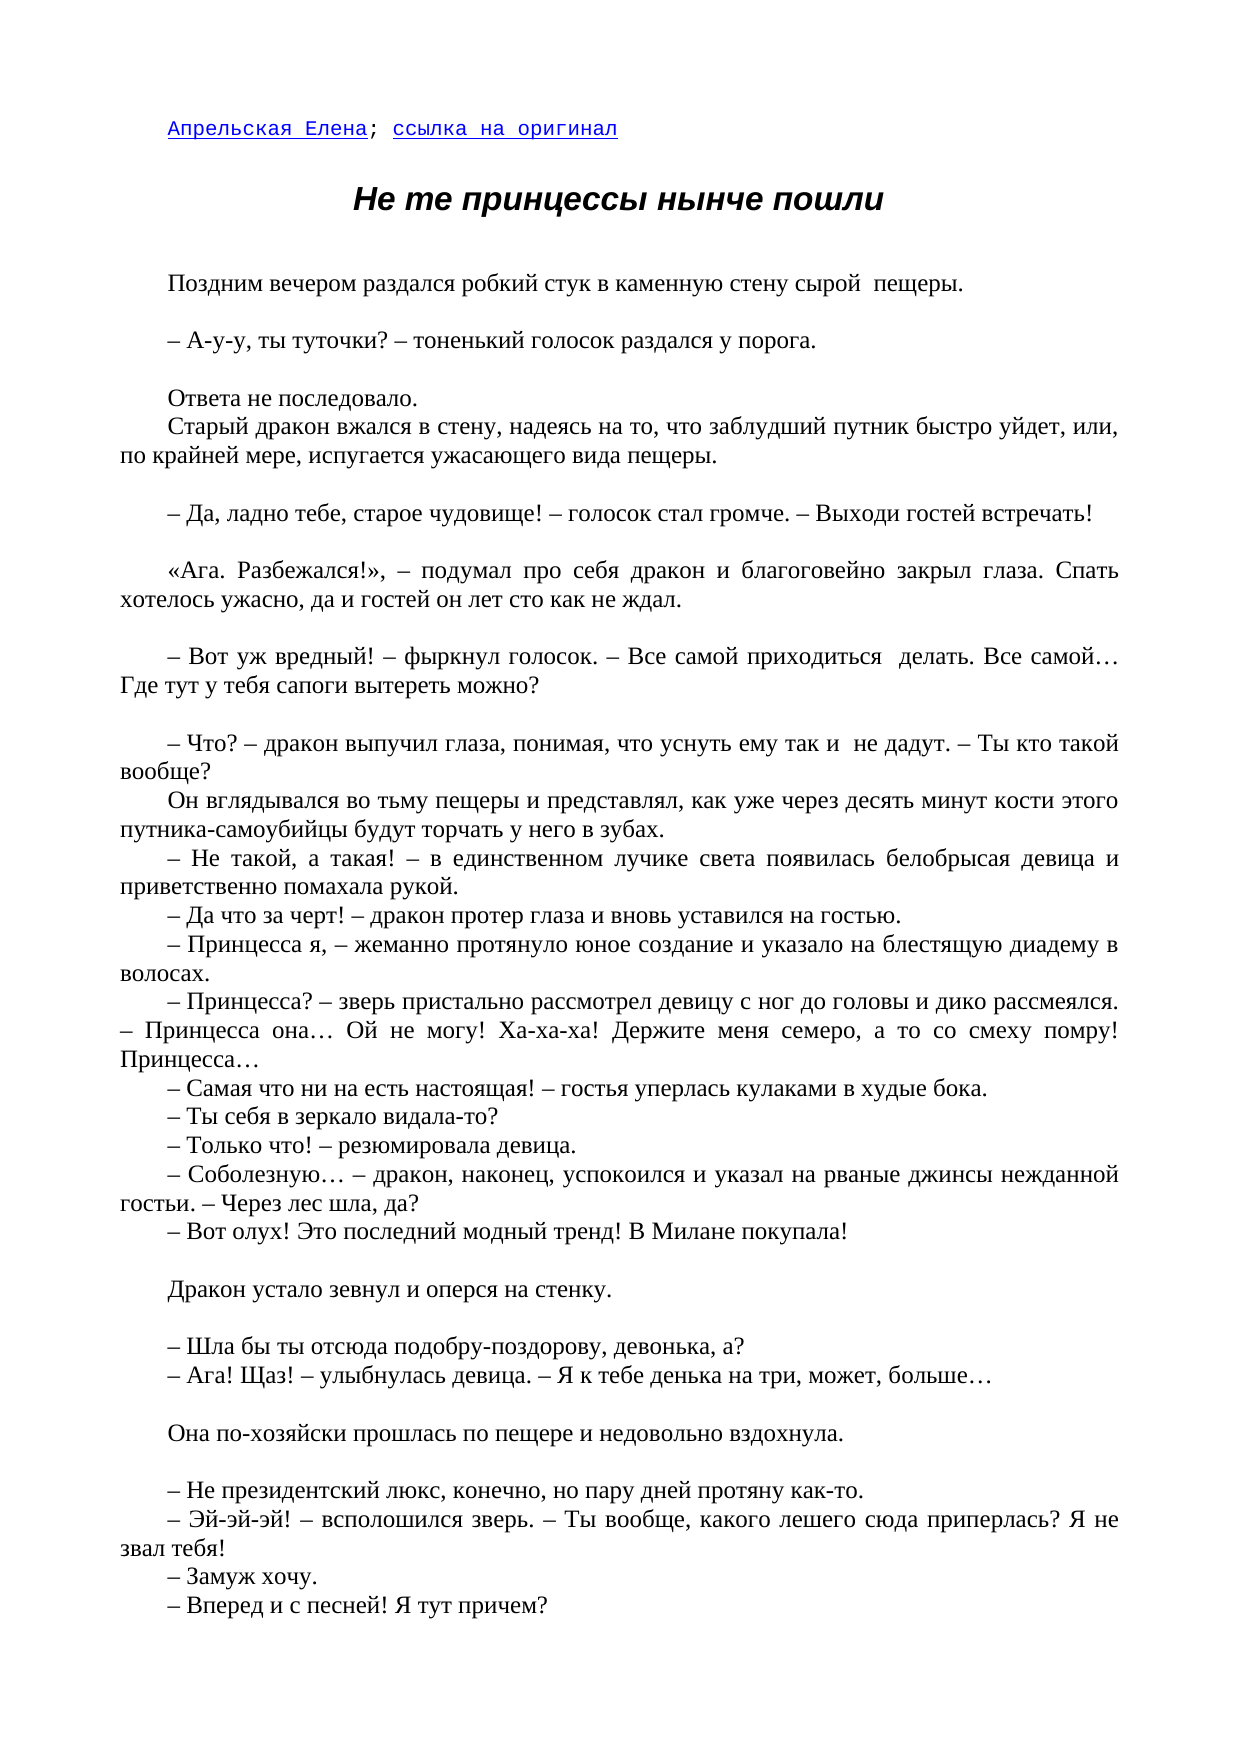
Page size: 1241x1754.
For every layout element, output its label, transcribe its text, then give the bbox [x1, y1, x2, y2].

text – Да, ладно тебе, старое чудовище! – голосок стал громче. – Выходи гостей встречать! [120, 498, 1120, 526]
text – Не президентский люкс, конечно, но пару дней протяну как-то. [120, 1475, 1120, 1504]
text Ответа не последовало. [120, 383, 1120, 411]
text – Замуж хочу. [120, 1561, 1120, 1590]
text – Что? – дракон выпучил глаза, понимая, что уснуть ему так и не дадут. – Ты кто такой вообще? [120, 728, 1120, 785]
text Апрельская Елена; ссылка на оригинал [120, 118, 1120, 142]
text – Вперед и с песней! Я тут причем? [120, 1590, 1120, 1619]
text Она по-хозяйски прошлась по пещере и недовольно вздохнула. [120, 1418, 1120, 1446]
text – Соболезную… – дракон, наконец, успокоился и указал на рваные джинсы нежданной гостьи. – Через лес шла, да? [120, 1159, 1120, 1216]
text – Шла бы ты отсюда подобру-поздорову, девонька, а? [120, 1331, 1120, 1360]
text – Эй-эй-эй! – всполошился зверь. – Ты вообще, какого лешего сюда приперлась? Я не звал тебя! [120, 1504, 1120, 1561]
text Дракон устало зевнул и оперся на стенку. [120, 1274, 1120, 1303]
text – Ты себя в зеркало видала-то? [120, 1101, 1120, 1130]
text – Вот олух! Это последний модный тренд! В Милане покупала! [120, 1216, 1120, 1245]
text – Вот уж вредный! – фыркнул голосок. – Все самой приходиться делать. Все самой… Где тут у тебя сапоги вытереть можно? [120, 641, 1120, 699]
text Поздним вечером раздался робкий стук в каменную стену сырой пещеры. [120, 268, 1120, 296]
text – Принцесса? – зверь пристально рассмотрел девицу с ног до головы и дико рассмеялся. – Принцесса она… Ой не могу! Ха-ха-ха! Держите меня семеро, а то со смеху помру! Принцесса… [120, 986, 1120, 1073]
text Он вглядывался во тьму пещеры и представлял, как уже через десять минут кости этого путника-самоубийцы будут торчать у него в зубах. [120, 785, 1120, 843]
text – Только что! – резюмировала девица. [120, 1130, 1120, 1159]
text Старый дракон вжался в стену, надеясь на то, что заблудший путник быстро уйдет, или, по крайней мере, испугается ужасающего вида пещеры. [120, 411, 1120, 469]
subtitle Не те принцессы нынче пошли [120, 179, 1120, 218]
text – Ага! Щаз! – улыбнулась девица. – Я к тебе денька на три, может, больше… [120, 1360, 1120, 1389]
text – Да что за черт! – дракон протер глаза и вновь уставился на гостью. [120, 900, 1120, 929]
text – Самая что ни на есть настоящая! – гостья уперлась кулаками в худые бока. [120, 1073, 1120, 1101]
text – Не такой, а такая! – в единственном лучике света появилась белобрысая девица и приветственно помахала рукой. [120, 843, 1120, 900]
text – Принцесса я, – жеманно протянуло юное создание и указало на блестящую диадему в волосах. [120, 929, 1120, 986]
text «Ага. Разбежался!», – подумал про себя дракон и благоговейно закрыл глаза. Спать хотелось ужасно, да и гостей он лет сто как не ждал. [120, 555, 1120, 613]
text – А-у-у, ты туточки? – тоненький голосок раздался у порога. [120, 325, 1120, 354]
